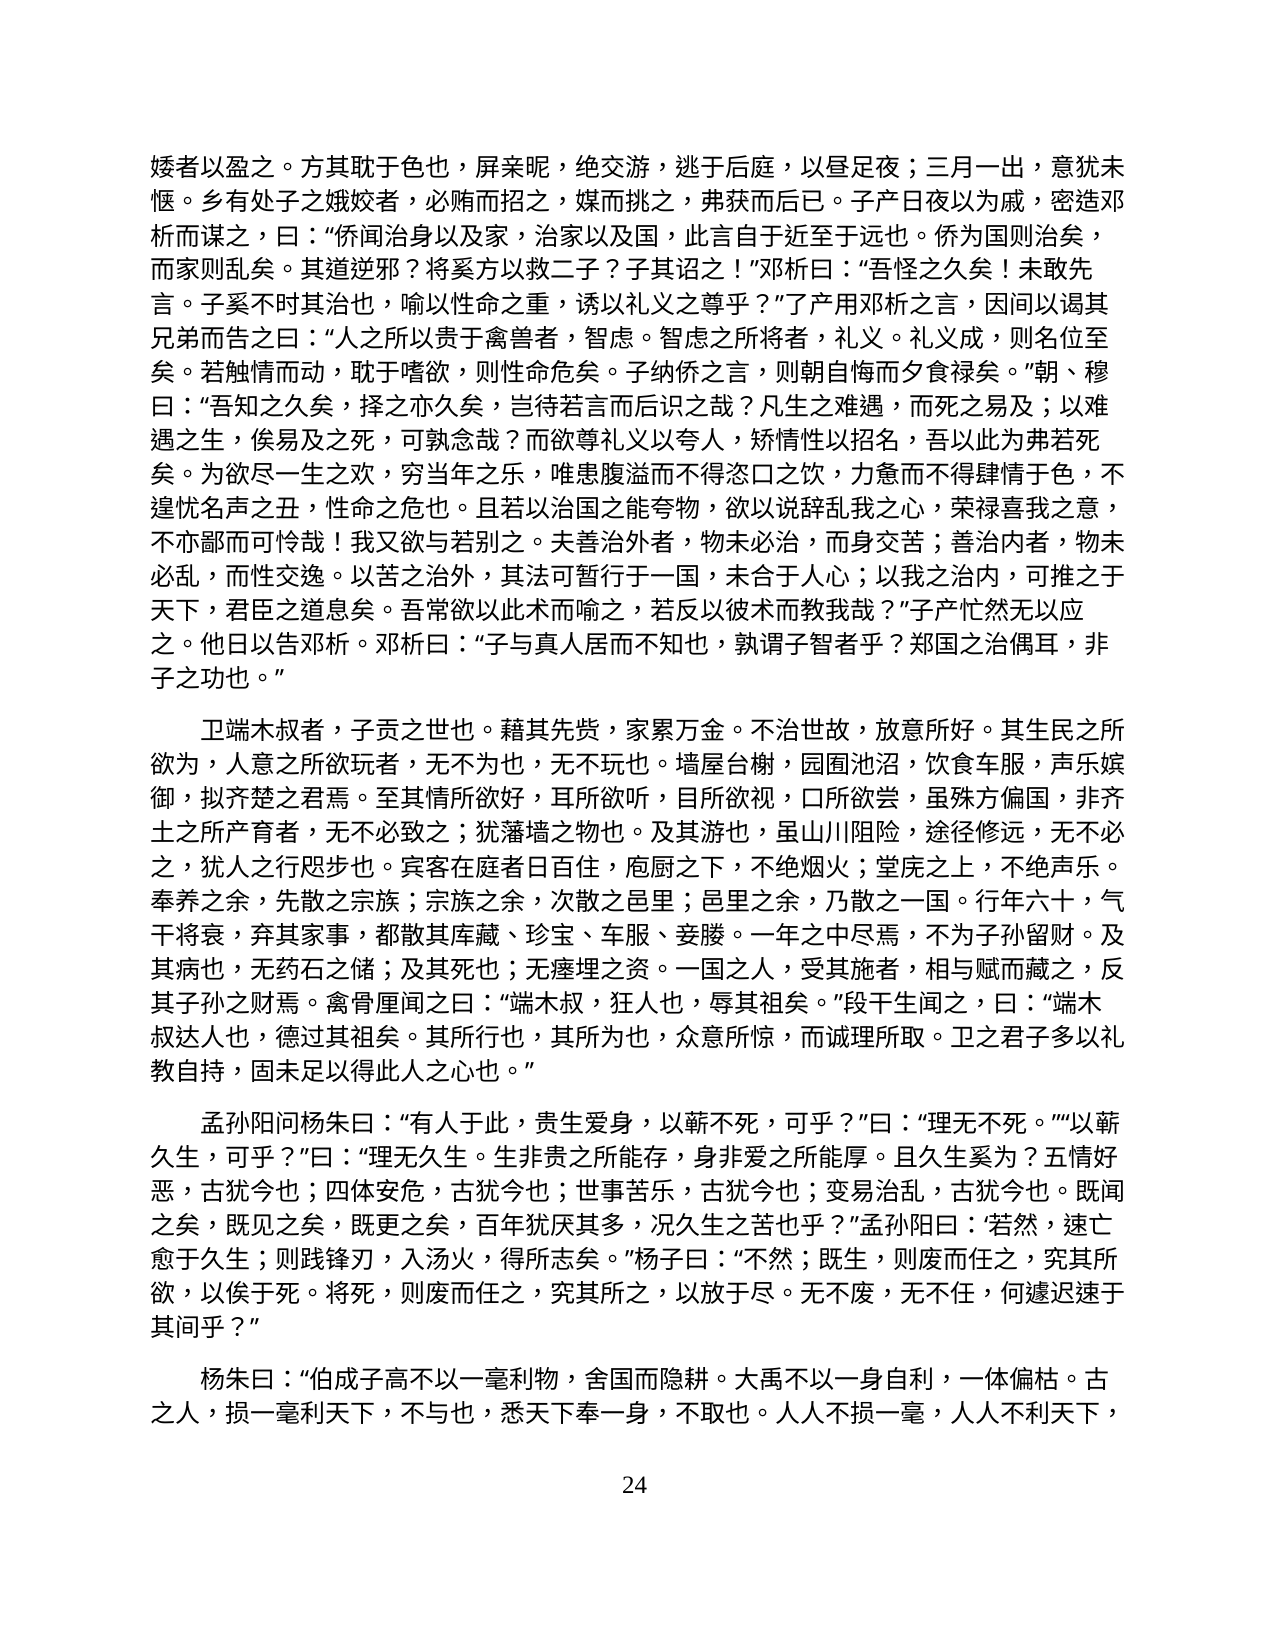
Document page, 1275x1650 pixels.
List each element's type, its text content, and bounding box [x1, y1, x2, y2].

text 卫端木叔者，子贡之世也。藉其先赀，家累万金。不治世故，放意所好。其生民之所欲为，人意之所欲玩者，无不为也，无不玩也。墙屋台榭，园囿池沼，饮食车服，声乐嫔御，拟齐楚之君焉。至其情所欲好，耳所欲听，目所欲视，口所欲尝，虽殊方偏国，非齐土之所产育者，无不必致之；犹藩墙之物也。及其游也，虽山川阻险，途径修远，无不必之，犹人之行咫步也。宾客在庭者日百住，庖厨之下，不绝烟火；堂庑之上，不绝声乐。奉养之余，先散之宗族；宗族之余，次散之邑里；邑里之余，乃散之一国。行年六十，气干将衰，弃其家事，都散其库藏、珍宝、车服、妾媵。一年之中尽焉，不为子孙留财。及其病也，无药石之储；及其死也；无瘗埋之资。一国之人，受其施者，相与赋而藏之，反其子孙之财焉。禽骨厘闻之曰：“端木叔，狂人也，辱其祖矣。”段干生闻之，曰：“端木叔达人也，德过其祖矣。其所行也，其所为也，众意所惊，而诚理所取。卫之君子多以礼教自持，固未足以得此人之心也。” [150, 713, 1125, 1088]
text 杨朱曰：“伯成子高不以一毫利物，舍国而隐耕。大禹不以一身自利，一体偏枯。古之人，损一毫利天下，不与也，悉天下奉一身，不取也。人人不损一毫，人人不利天下， [150, 1362, 1125, 1430]
text 孟孙阳问杨朱曰：“有人于此，贵生爱身，以蕲不死，可乎？”曰：“理无不死。”“以蕲久生，可乎？”曰：“理无久生。生非贵之所能存，身非爱之所能厚。且久生奚为？五情好恶，古犹今也；四体安危，古犹今也；世事苦乐，古犹今也；变易治乱，古犹今也。既闻之矣，既见之矣，既更之矣，百年犹厌其多，况久生之苦也乎？”孟孙阳曰：‘若然，速亡愈于久生；则践锋刃，入汤火，得所志矣。”杨子曰：“不然；既生，则废而任之，究其所欲，以俟于死。将死，则废而任之，究其所之，以放于尽。无不废，无不任，何遽迟速于其间乎？” [150, 1106, 1125, 1344]
text 子产相郑，专国之政，三年，善者服其化，恶者畏其禁，郑国以治。诸侯惮之。而有兄曰公孙朝，有弟曰公孙穆。朝好酒，穆好色。朝之室也，聚酒千钟，积麹成封，望门百步，糟浆之气逆于人鼻。方其荒于酒也，不知世道之争危，人理之悔吝，室内之有亡，九族之亲疏，存亡之哀乐也。虽水火兵刃交于前，弗知也。穆之后庭，比房数十，皆择稚齿婑者以盈之。方其耽于色也，屏亲昵，绝交游，逃于后庭，以昼足夜；三月一出，意犹未惬。乡有处子之娥姣者，必贿而招之，媒而挑之，弗获而后已。子产日夜以为戚，密造邓析而谋之，曰：“侨闻治身以及家，治家以及国，此言自于近至于远也。侨为国则治矣，而家则乱矣。其道逆邪？将奚方以救二子？子其诏之！”邓析曰：“吾怪之久矣！未敢先言。子奚不时其治也，喻以性命之重，诱以礼义之尊乎？”了产用邓析之言，因间以谒其兄弟而告之曰：“人之所以贵于禽兽者，智虑。智虑之所将者，礼义。礼义成，则名位至矣。若触情而动，耽于嗜欲，则性命危矣。子纳侨之言，则朝自悔而夕食禄矣。”朝、穆曰：“吾知之久矣，择之亦久矣，岂待若言而后识之哉？凡生之难遇，而死之易及；以难遇之生，俟易及之死，可孰念哉？而欲尊礼义以夸人，矫情性以招名，吾以此为弗若死矣。为欲尽一生之欢，穷当年之乐，唯患腹溢而不得恣口之饮，力惫而不得肆情于色，不遑忧名声之丑，性命之危也。且若以治国之能夸物，欲以说辞乱我之心，荣禄喜我之意，不亦鄙而可怜哉！我又欲与若别之。夫善治外者，物未必治，而身交苦；善治内者，物未必乱，而性交逸。以苦之治外，其法可暂行于一国，未合于人心；以我之治内，可推之于天下，君臣之道息矣。吾常欲以此术而喻之，若反以彼术而教我哉？”子产忙然无以应之。他日以告邓析。邓析曰：“子与真人居而不知也，孰谓子智者乎？郑国之治偶耳，非子之功也。” [150, 150, 1125, 695]
